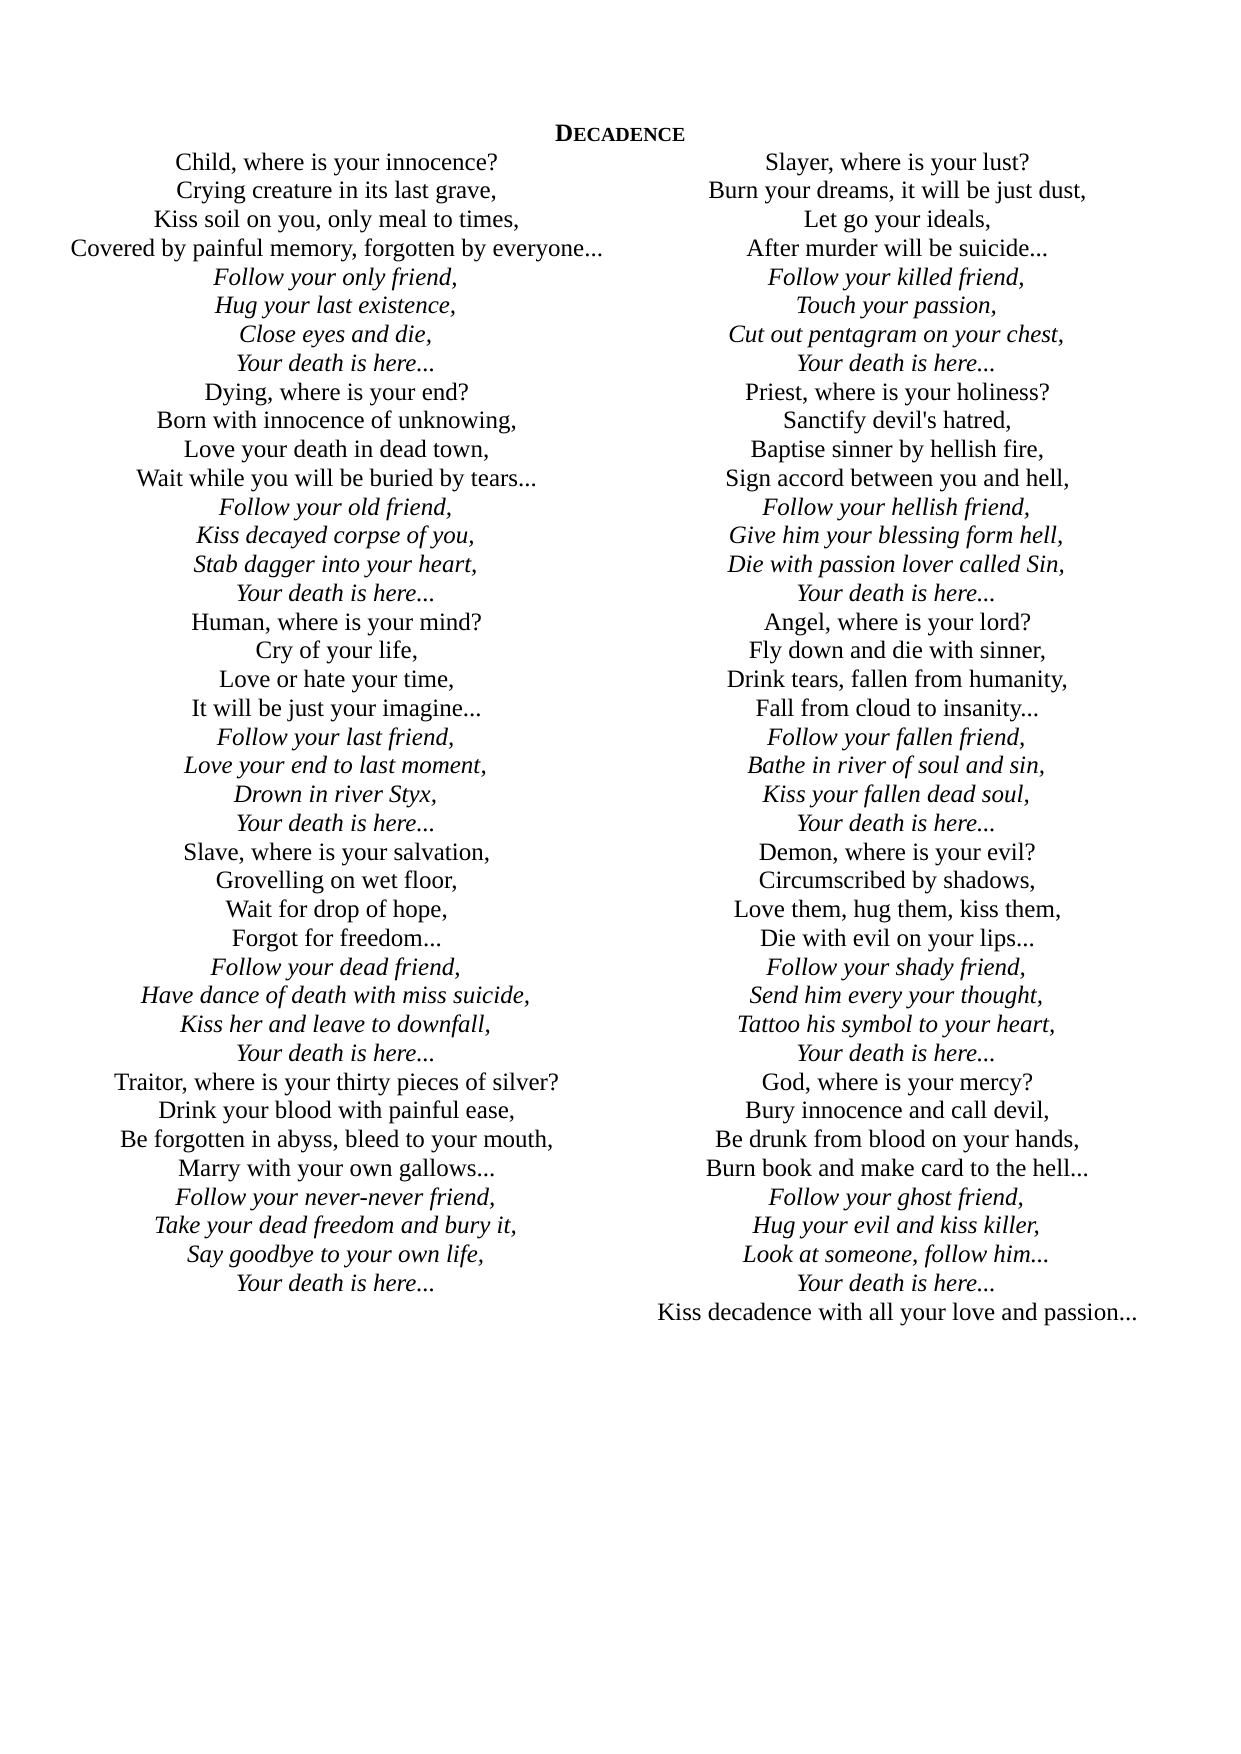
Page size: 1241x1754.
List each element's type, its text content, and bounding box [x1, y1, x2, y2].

text Follow your only friend, [53, 262, 620, 291]
text Your death is here... [620, 348, 1175, 377]
text Kiss decadence with all your love and passion... [620, 1297, 1175, 1326]
text Follow your shady friend, [620, 952, 1175, 981]
text Give him your blessing form hell, [620, 521, 1175, 549]
text Close eyes and die, [53, 319, 620, 348]
text Let go your ideals, [620, 204, 1175, 233]
text Traitor, where is your thirty pieces of silver? [53, 1067, 620, 1096]
text Say goodbye to your own life, [53, 1239, 620, 1268]
text Covered by painful memory, forgotten by everyone... [53, 233, 620, 262]
text Follow your fallen friend, [620, 722, 1175, 751]
text Child, where is your innocence? [53, 147, 620, 176]
text Love your end to last moment, [53, 751, 620, 779]
text Stab dagger into your heart, [53, 549, 620, 578]
text Fly down and die with sinner, [620, 636, 1175, 664]
text Follow your last friend, [53, 722, 620, 751]
text Grovelling on wet floor, [53, 866, 620, 894]
text Decadence [118, 118, 1122, 147]
text Follow your hellish friend, [620, 492, 1175, 521]
text Die with passion lover called Sin, [620, 549, 1175, 578]
text Demon, where is your evil? [620, 837, 1175, 866]
text Follow your old friend, [53, 492, 620, 521]
text Forgot for freedom... [53, 923, 620, 952]
text Angel, where is your lord? [620, 607, 1175, 636]
text Cut out pentagram on your chest, [620, 319, 1175, 348]
text Die with evil on your lips... [620, 923, 1175, 952]
text Drink tears, fallen from humanity, [620, 664, 1175, 693]
text Burn book and make card to the hell... [620, 1153, 1175, 1182]
text Drink your blood with painful ease, [53, 1096, 620, 1124]
text God, where is your mercy? [620, 1067, 1175, 1096]
text Your death is here... [53, 348, 620, 377]
text Human, where is your mind? [53, 607, 620, 636]
text Cry of your life, [53, 636, 620, 664]
text Follow your killed friend, [620, 262, 1175, 291]
text Touch your passion, [620, 291, 1175, 319]
text Sign accord between you and hell, [620, 463, 1175, 492]
text Tattoo his symbol to your heart, [620, 1009, 1175, 1038]
text Fall from cloud to insanity... [620, 693, 1175, 722]
text Baptise sinner by hellish fire, [620, 434, 1175, 463]
text Dying, where is your end? [53, 377, 620, 406]
text Love or hate your time, [53, 664, 620, 693]
text Love them, hug them, kiss them, [620, 894, 1175, 923]
text Follow your ghost friend, [620, 1182, 1175, 1211]
text Your death is here... [53, 808, 620, 837]
text Hug your evil and kiss killer, [620, 1211, 1175, 1239]
text Be drunk from blood on your hands, [620, 1124, 1175, 1153]
text Bathe in river of soul and sin, [620, 751, 1175, 779]
text Your death is here... [53, 1038, 620, 1067]
text Your death is here... [620, 578, 1175, 607]
text Send him every your thought, [620, 981, 1175, 1009]
text Sanctify devil's hatred, [620, 406, 1175, 434]
text Take your dead freedom and bury it, [53, 1211, 620, 1239]
text Your death is here... [53, 1268, 620, 1297]
text Follow your never-never friend, [53, 1182, 620, 1211]
text Your death is here... [620, 1038, 1175, 1067]
text Your death is here... [53, 578, 620, 607]
text Kiss your fallen dead soul, [620, 779, 1175, 808]
text Hug your last existence, [53, 291, 620, 319]
text Slayer, where is your lust? [620, 147, 1175, 176]
text Your death is here... [620, 1268, 1175, 1297]
text Marry with your own gallows... [53, 1153, 620, 1182]
text Born with innocence of unknowing, [53, 406, 620, 434]
text Love your death in dead town, [53, 434, 620, 463]
text After murder will be suicide... [620, 233, 1175, 262]
text Bury innocence and call devil, [620, 1096, 1175, 1124]
text Circumscribed by shadows, [620, 866, 1175, 894]
text Wait while you will be buried by tears... [53, 463, 620, 492]
text Priest, where is your holiness? [620, 377, 1175, 406]
text Be forgotten in abyss, bleed to your mouth, [53, 1124, 620, 1153]
text Wait for drop of hope, [53, 894, 620, 923]
text Burn your dreams, it will be just dust, [620, 176, 1175, 204]
text Drown in river Styx, [53, 779, 620, 808]
text It will be just your imagine... [53, 693, 620, 722]
text Kiss soil on you, only meal to times, [53, 204, 620, 233]
text Kiss decayed corpse of you, [53, 521, 620, 549]
text Your death is here... [620, 808, 1175, 837]
text Follow your dead friend, [53, 952, 620, 981]
text Slave, where is your salvation, [53, 837, 620, 866]
text Look at someone, follow him... [620, 1239, 1175, 1268]
text Have dance of death with miss suicide, [53, 981, 620, 1009]
text Crying creature in its last grave, [53, 176, 620, 204]
text Kiss her and leave to downfall, [53, 1009, 620, 1038]
